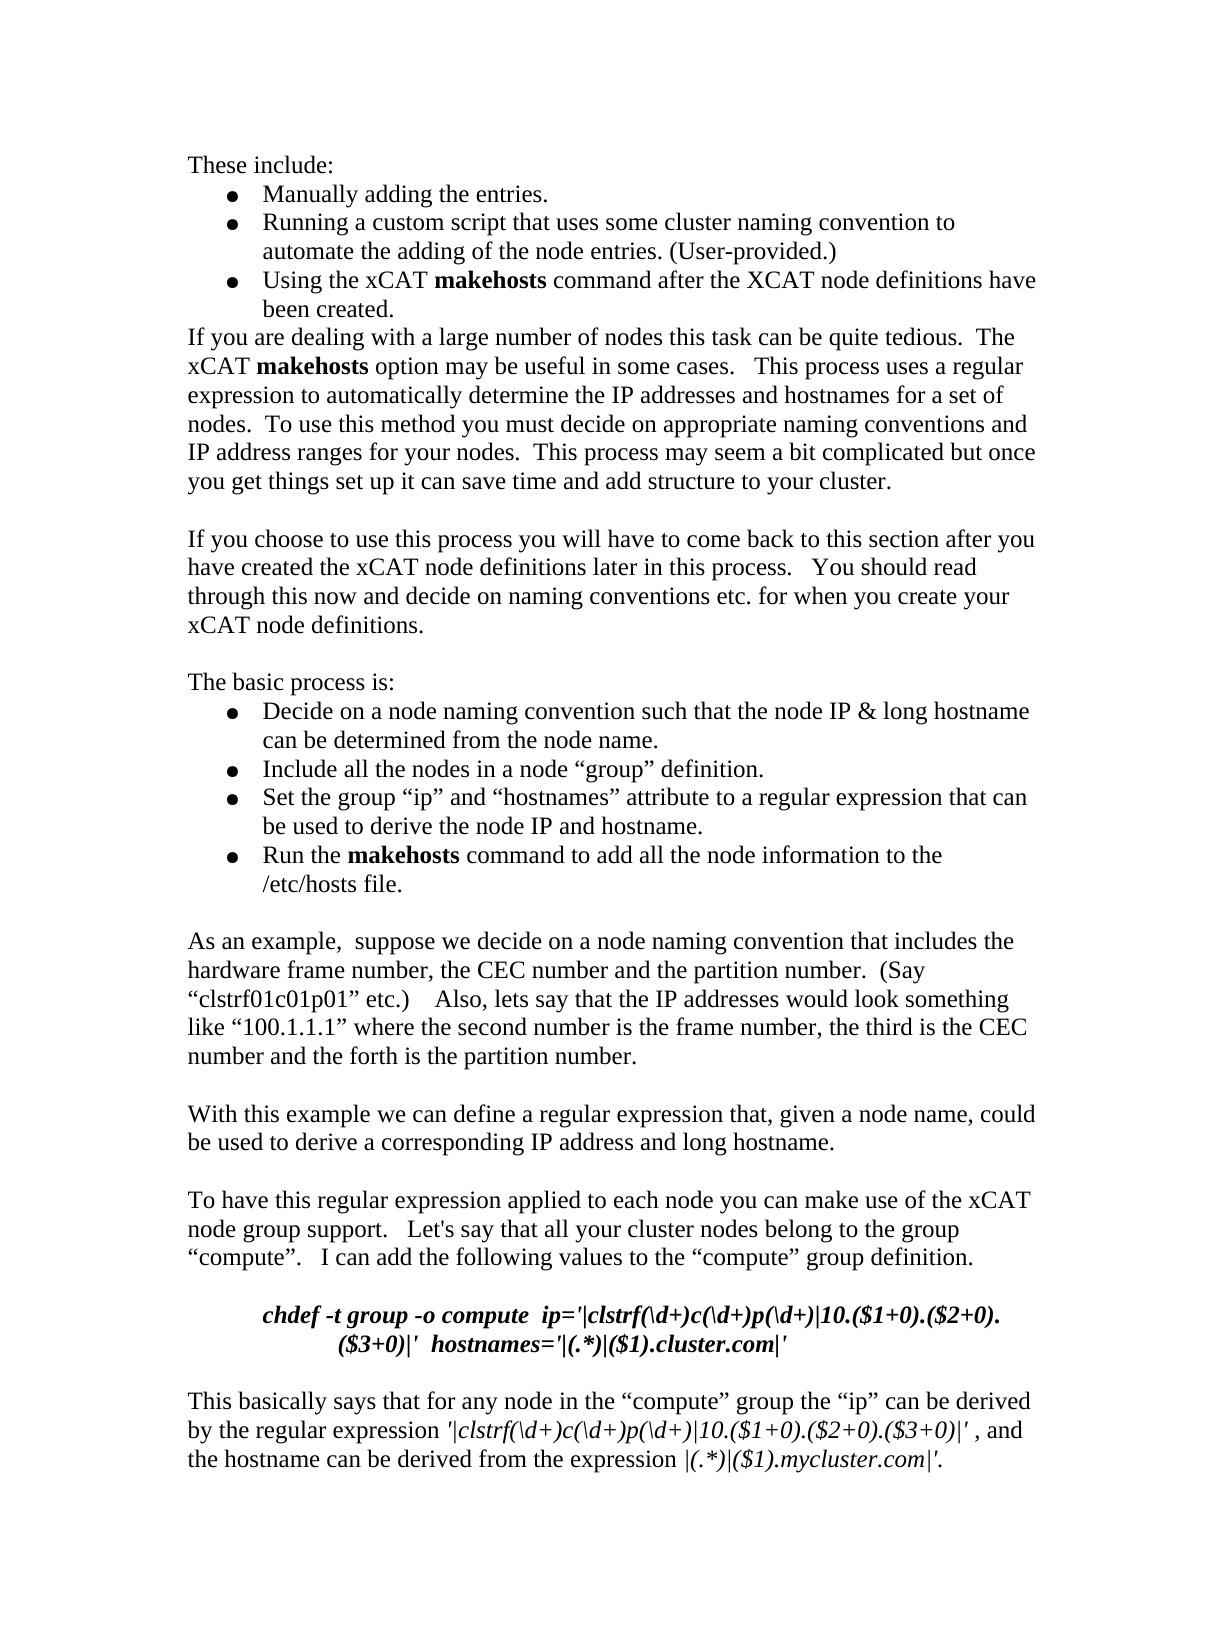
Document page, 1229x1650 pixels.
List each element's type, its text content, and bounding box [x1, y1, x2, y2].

text To have this regular expression applied to each node you can make use of the xCAT node group support. Let's say that all your cluster nodes belong to the group “compute”. I can add the following values to the “compute” group definition. [187, 1185, 1041, 1271]
text If you choose to use this process you will have to come back to this section after you have created the xCAT node definitions later in this process. You should read through this now and decide on naming conventions etc. for when you create your xCAT node definitions. [187, 524, 1041, 639]
list Running a custom script that uses some cluster naming convention to automate the adding of the node entries. (User-provided.) [225, 207, 1041, 265]
list Run the makehosts command to add all the node information to the /etc/hosts file. [225, 840, 1041, 897]
text chdef -t group -o compute ip='|clstrf(\d+)c(\d+)p(\d+)|10.($1+0).($2+0). ($3+0)|' hostnames='|(.*)|($1).cluster.com|' [187, 1300, 1041, 1357]
text This basically says that for any node in the “compute” group the “ip” can be derived by the regular expression '|clstrf(\d+)c(\d+)p(\d+)|10.($1+0).($2+0).($3+0)|' , and the hostname can be derived from the expression |(.*)|($1).mycluster.com|'. [187, 1386, 1041, 1472]
list Set the group “ip” and “hostnames” attribute to a regular expression that can be used to derive the node IP and hostname. [225, 782, 1041, 840]
text These include: [187, 150, 1041, 179]
text The basic process is: [187, 667, 1041, 696]
list Include all the nodes in a node “group” definition. [225, 754, 1041, 782]
list Using the xCAT makehosts command after the XCAT node definitions have been created. [225, 265, 1041, 322]
list Manually adding the entries. [225, 179, 1041, 207]
text With this example we can define a regular expression that, given a node name, could be used to derive a corresponding IP address and long hostname. [187, 1099, 1041, 1156]
list Decide on a node naming convention such that the node IP & long hostname can be determined from the node name. [225, 696, 1041, 754]
text As an example, suppose we decide on a node naming convention that includes the hardware frame number, the CEC number and the partition number. (Say “clstrf01c01p01” etc.) Also, lets say that the IP addresses would look something like “100.1.1.1” where the second number is the frame number, the third is the CEC number and the forth is the partition number. [187, 926, 1041, 1070]
text If you are dealing with a large number of nodes this task can be quite tedious. The xCAT makehosts option may be useful in some cases. This process uses a regular expression to automatically determine the IP addresses and hostnames for a set of nodes. To use this method you must decide on appropriate naming conventions and IP address ranges for your nodes. This process may seem a bit complicated but once you get things set up it can save time and add structure to your cluster. [187, 322, 1041, 495]
